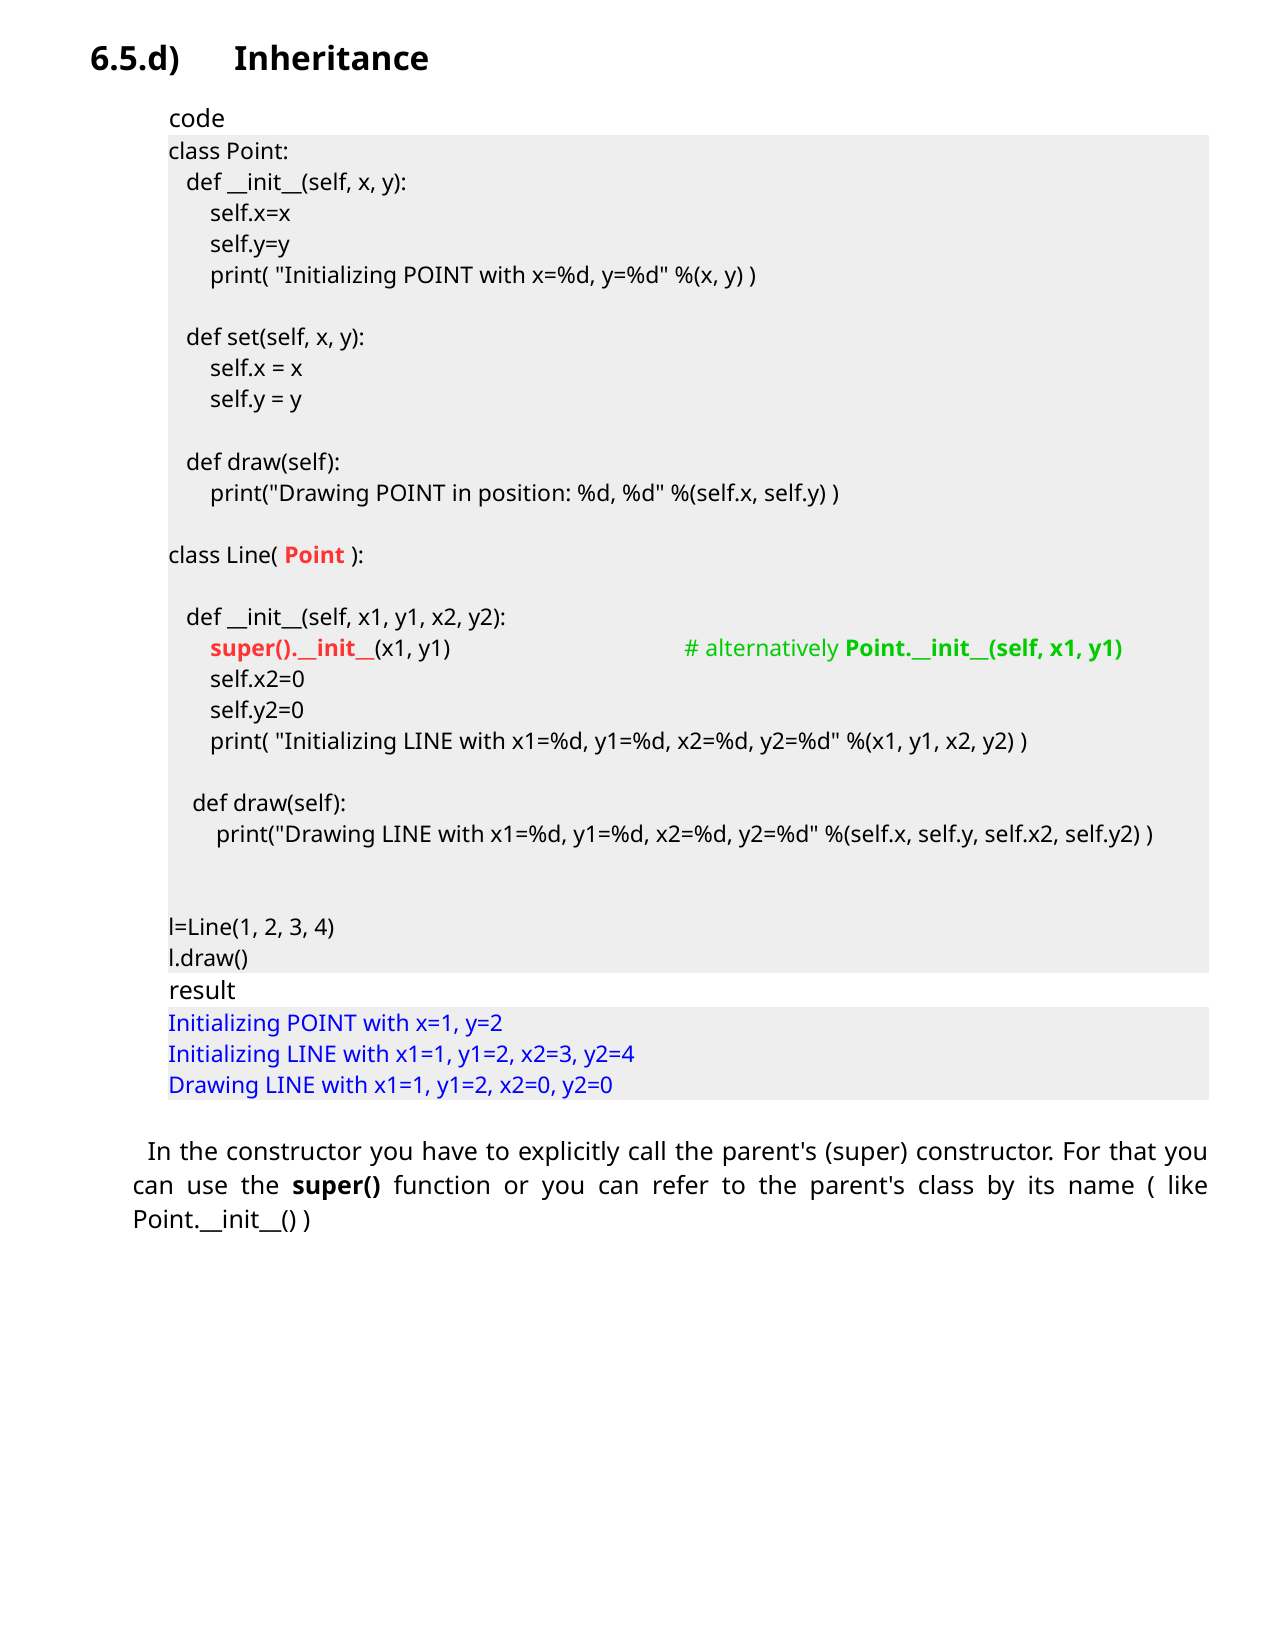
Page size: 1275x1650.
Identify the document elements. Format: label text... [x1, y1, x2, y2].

text l=Line(1, 2, 3, 4) [168, 880, 1209, 942]
text code [168, 101, 1209, 135]
text result [168, 973, 1209, 1007]
text Initializing POINT with x=1, y=2 Initializing LINE with x1=1, y1=2, x2=3, y2=4 Drawing LINE with x1=1, y1=2, x2=0, y2=0 [168, 1007, 1209, 1100]
text In the constructor you have to explicitly call the parent's (super) constructor. For that you can use the super() function or you can refer to the parent's class by its name ( like Point.__init__() ) [132, 1134, 1209, 1236]
text class Point: def __init__(self, x, y): self.x=x self.y=y print( "Initializing POINT with x=%d, y=%d" %(x, y) ) def set(self, x, y): self.x = x self.y = y def draw(self): print("Drawing POINT in position: %d, %d" %(self.x, self.y) ) class Line( Point ): def __init__(self, x1, y1, x2, y2): super().__init__(x1, y1) # alternatively Point.__init__(self, x1, y1) self.x2=0 self.y2=0 print( "Initializing LINE with x1=%d, y1=%d, x2=%d, y2=%d" %(x1, y1, x2, y2) ) def draw(self): print("Drawing LINE with x1=%d, y1=%d, x2=%d, y2=%d" %(self.x, self.y, self.x2, self.y2) ) [168, 135, 1209, 849]
text l.draw() [168, 942, 1209, 973]
subtitle Inheritance [90, 34, 1209, 80]
